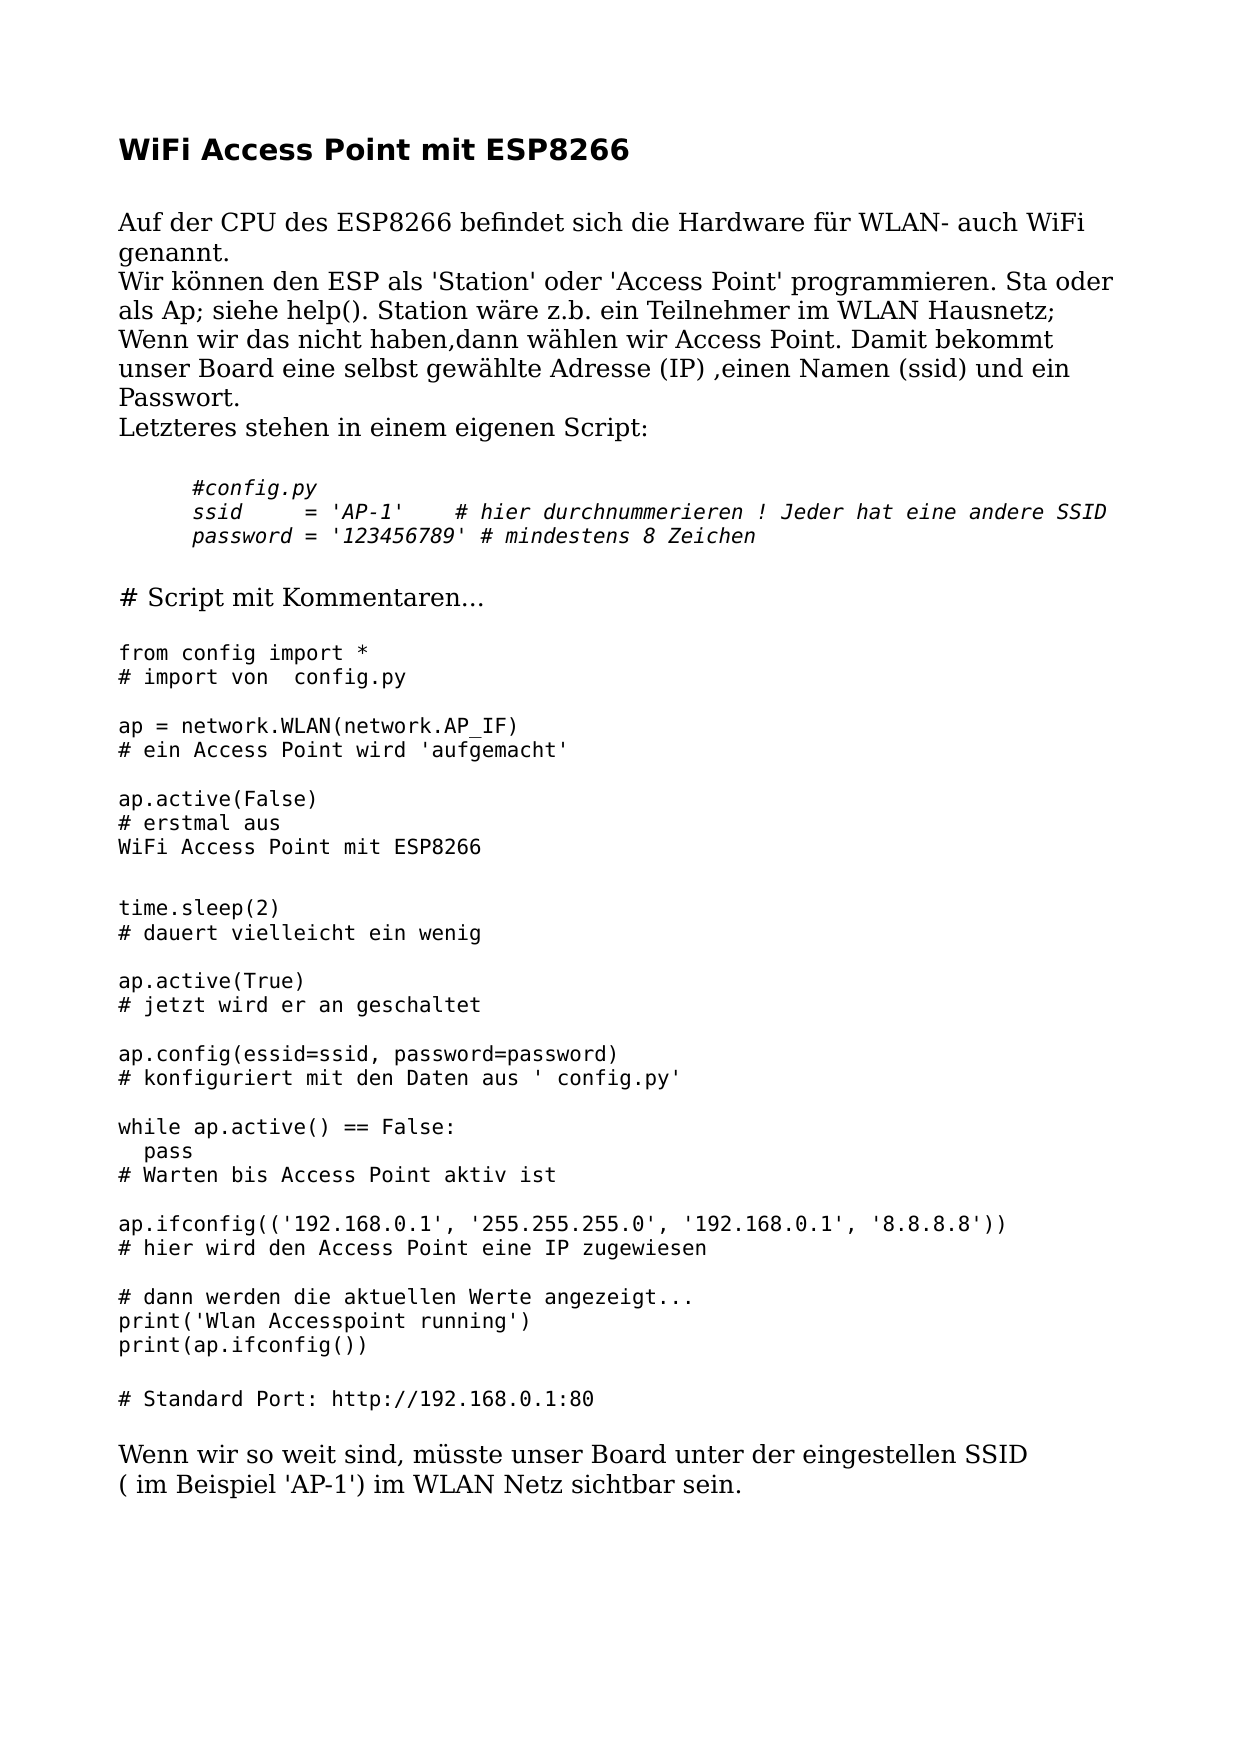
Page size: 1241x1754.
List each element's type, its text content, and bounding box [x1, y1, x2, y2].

text password = '123456789' # mindestens 8 Zeichen [192, 524, 1122, 549]
text # import von config.py [118, 665, 1122, 690]
text pass [118, 1139, 1122, 1163]
text ssid = 'AP-1' # hier durchnummerieren ! Jeder hat eine andere SSID [192, 500, 1122, 524]
text print('Wlan Accesspoint running') [118, 1309, 1122, 1333]
text # Warten bis Access Point aktiv ist [118, 1163, 1122, 1188]
text ap = network.WLAN(network.AP_IF) [118, 714, 1122, 738]
subtitle WiFi Access Point mit ESP8266 [118, 133, 1122, 167]
text ( im Beispiel 'AP-1') im WLAN Netz sichtbar sein. [118, 1470, 1122, 1499]
text WiFi Access Point mit ESP8266 [118, 835, 1122, 859]
text # Standard Port: http://192.168.0.1:80 [118, 1387, 1122, 1411]
text # erstmal aus [118, 811, 1122, 835]
text #config.py [192, 476, 1122, 500]
text Wenn wir so weit sind, müsste unser Board unter der eingestellen SSID [118, 1441, 1122, 1470]
text # ein Access Point wird 'aufgemacht' [118, 738, 1122, 762]
text while ap.active() == False: [118, 1115, 1122, 1139]
text Wir können den ESP als 'Station' oder 'Access Point' programmieren. Sta oder als Ap; siehe help(). Station wäre z.b. ein Teilnehmer im WLAN Hausnetz; Wenn wir das nicht haben,dann wählen wir Access Point. Damit bekommt unser Board eine selbst gewählte Adresse (IP) ,einen Namen (ssid) und ein Passwort. [118, 267, 1122, 413]
text ap.active(True) [118, 969, 1122, 993]
text Letzteres stehen in einem eigenen Script: [118, 413, 1122, 442]
text # Script mit Kommentaren... [118, 583, 1122, 612]
text from config import * [118, 641, 1122, 665]
text time.sleep(2) [118, 896, 1122, 921]
text # dann werden die aktuellen Werte angezeigt... [118, 1285, 1122, 1309]
text Auf der CPU des ESP8266 befindet sich die Hardware für WLAN- auch WiFi genannt. [118, 208, 1122, 267]
text ap.ifconfig(('192.168.0.1', '255.255.255.0', '192.168.0.1', '8.8.8.8')) [118, 1212, 1122, 1236]
text print(ap.ifconfig()) [118, 1333, 1122, 1357]
text # jetzt wird er an geschaltet [118, 993, 1122, 1018]
text ap.config(essid=ssid, password=password) [118, 1042, 1122, 1066]
text ap.active(False) [118, 787, 1122, 811]
text # hier wird den Access Point eine IP zugewiesen [118, 1236, 1122, 1260]
text # konfiguriert mit den Daten aus ' config.py' [118, 1066, 1122, 1091]
text # dauert vielleicht ein wenig [118, 921, 1122, 945]
